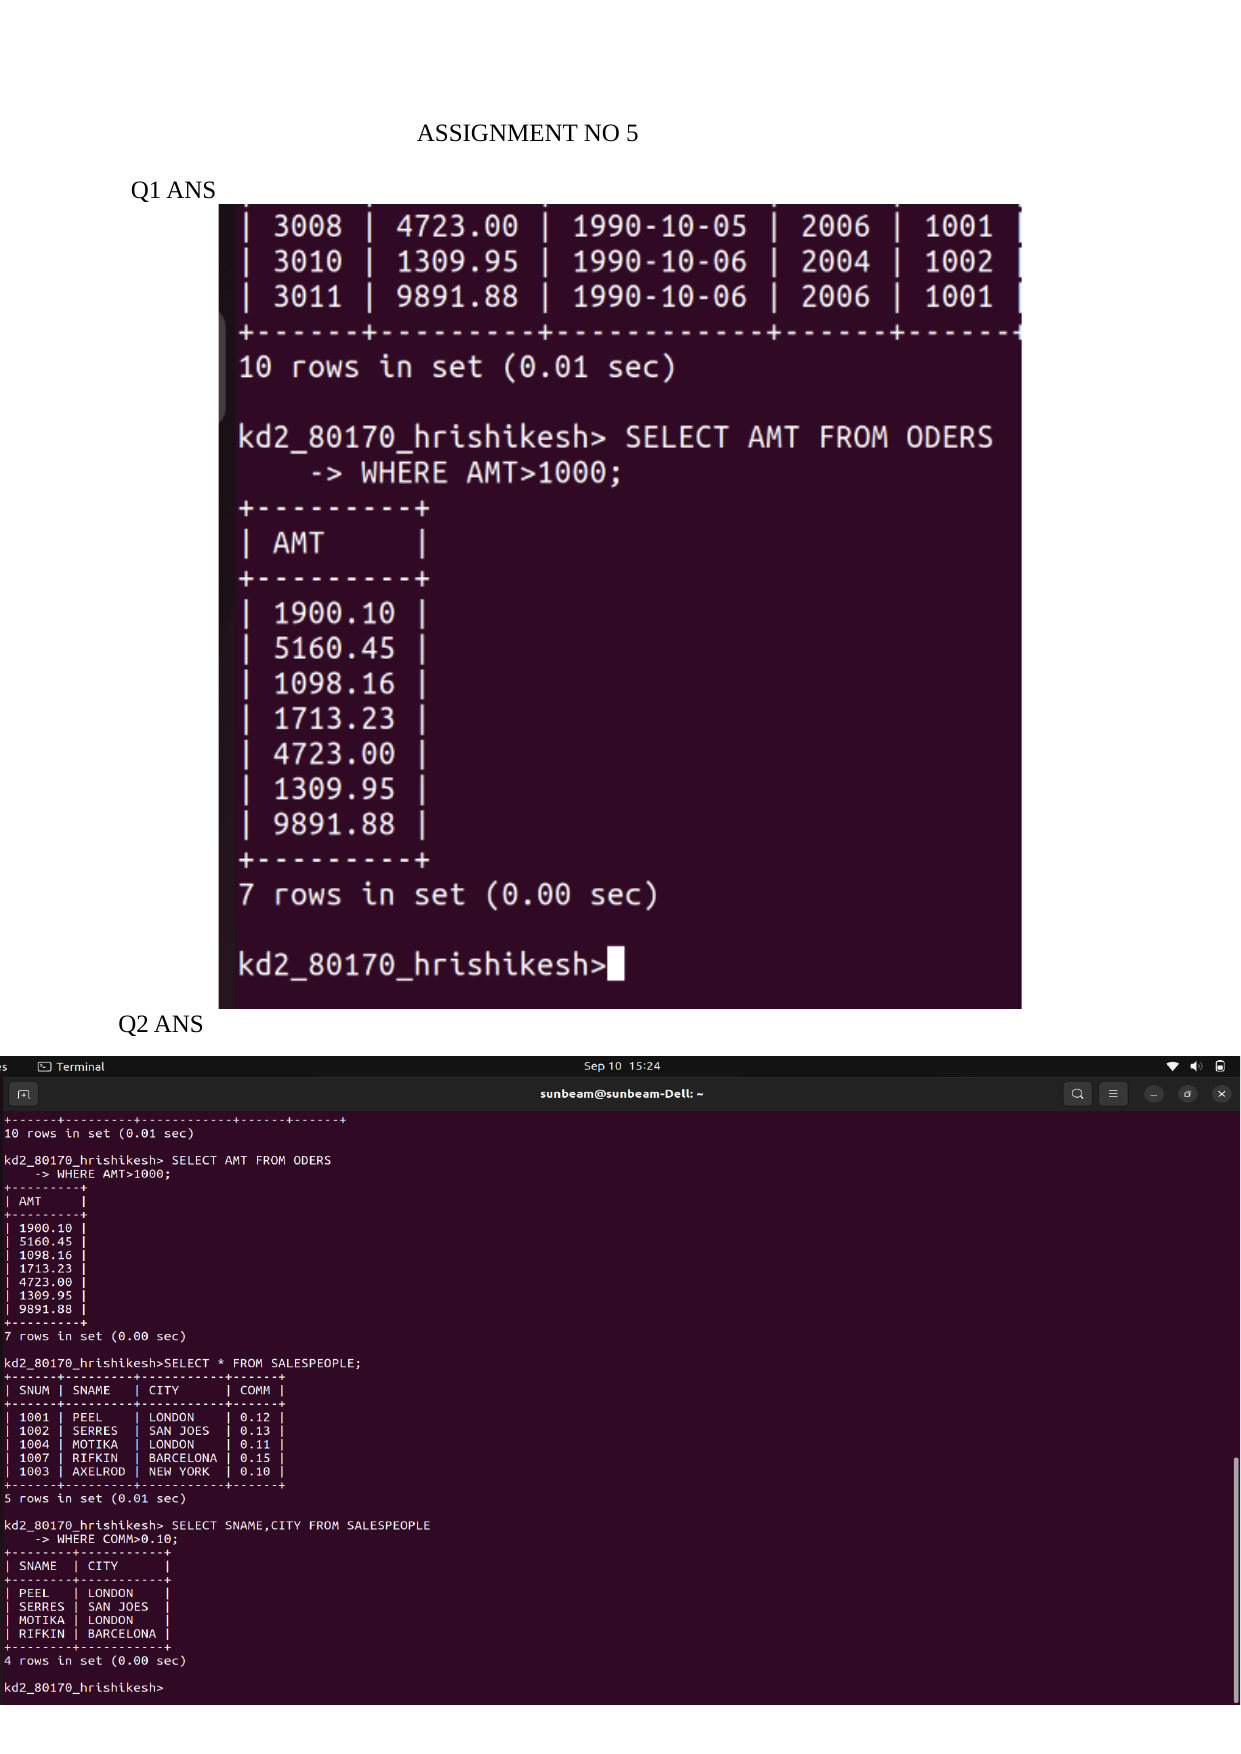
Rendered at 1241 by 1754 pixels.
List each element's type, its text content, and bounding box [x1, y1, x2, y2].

picture [0, 1056, 1241, 1705]
text Q2 ANS [118, 204, 1122, 1038]
text ASSIGNMENT NO 5 [118, 118, 1122, 147]
text Q1 ANS [118, 176, 1122, 204]
picture [218, 204, 1022, 1009]
